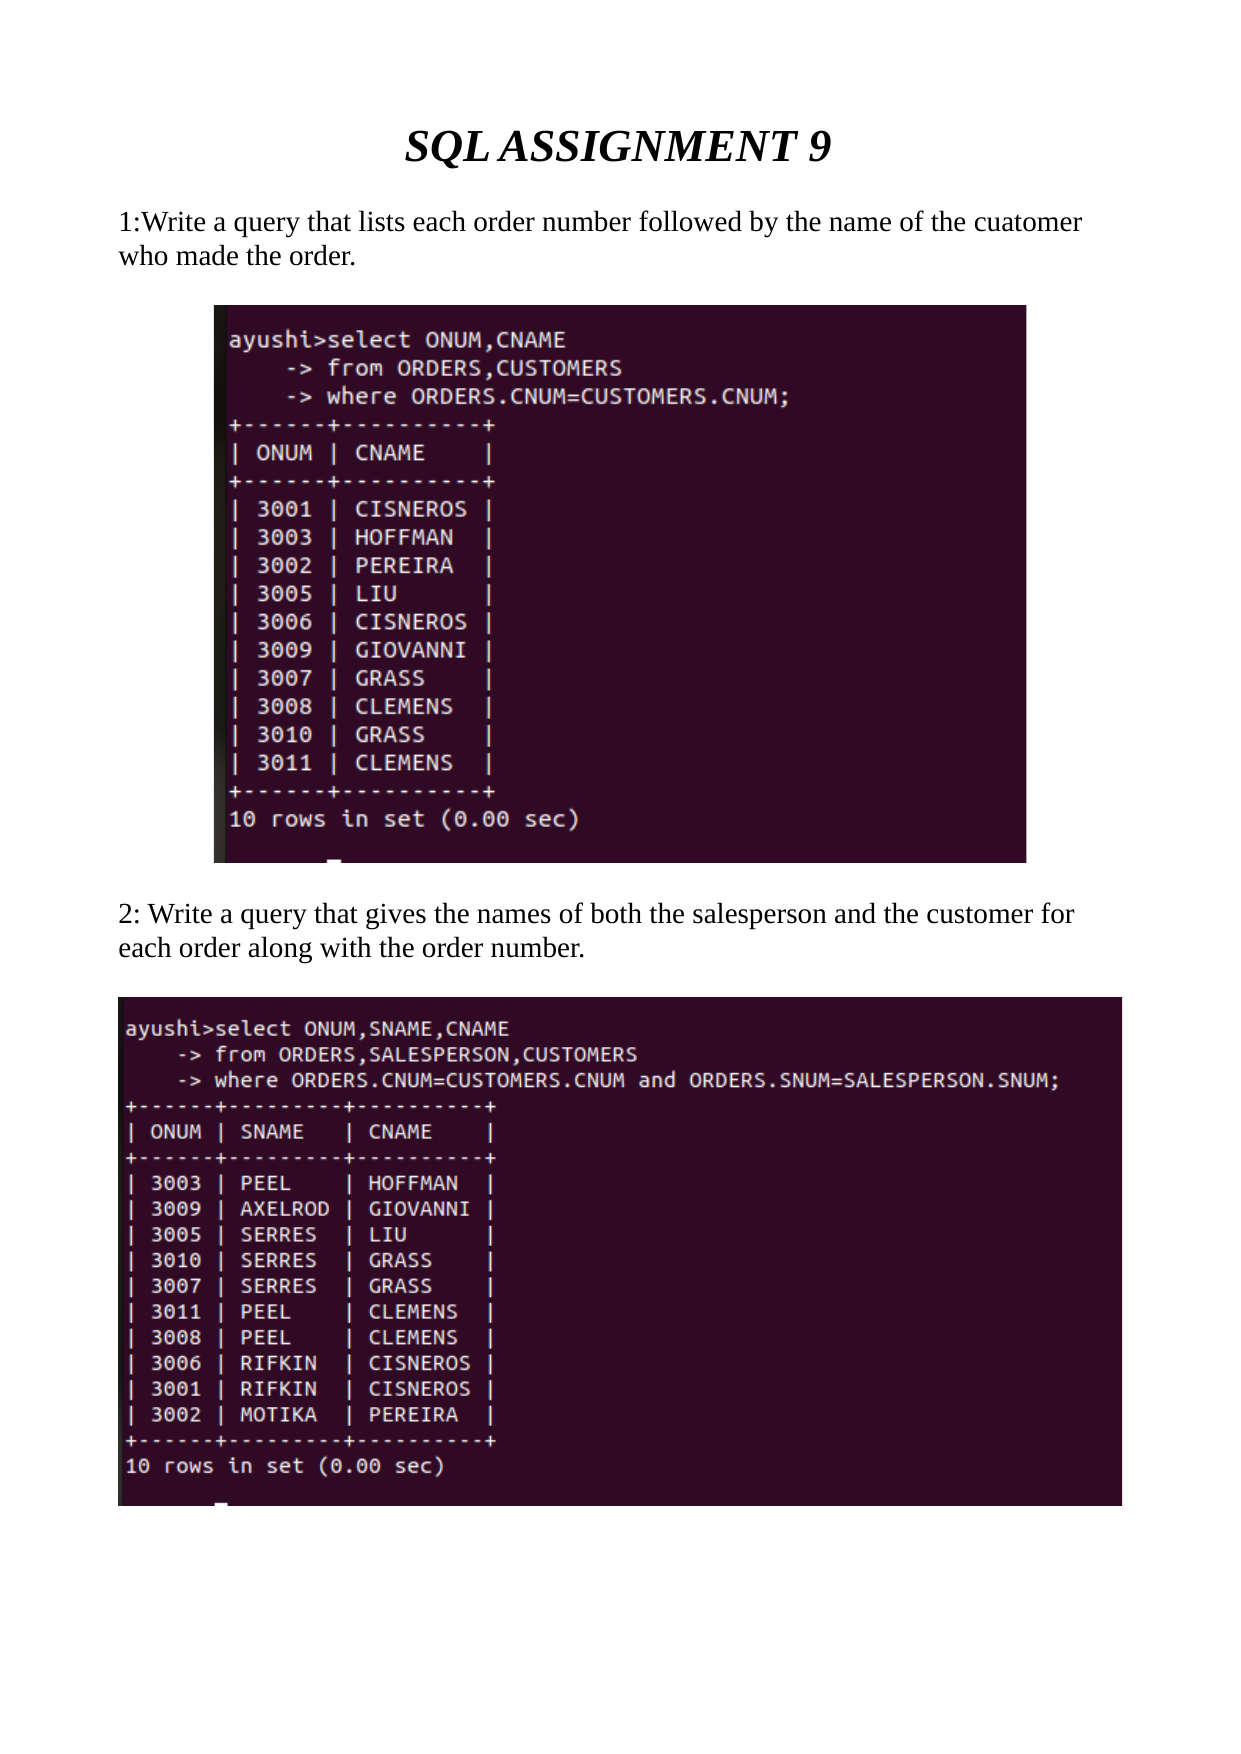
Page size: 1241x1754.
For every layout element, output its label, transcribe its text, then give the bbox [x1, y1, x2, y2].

text SQL ASSIGNMENT 9 [118, 118, 1122, 171]
text 2: Write a query that gives the names of both the salesperson and the customer for each order along with the order number. [118, 896, 1122, 963]
text 1:Write a query that lists each order number followed by the name of the cuatomer who made the order. [118, 204, 1122, 271]
picture [213, 305, 1027, 863]
picture [118, 997, 1123, 1506]
